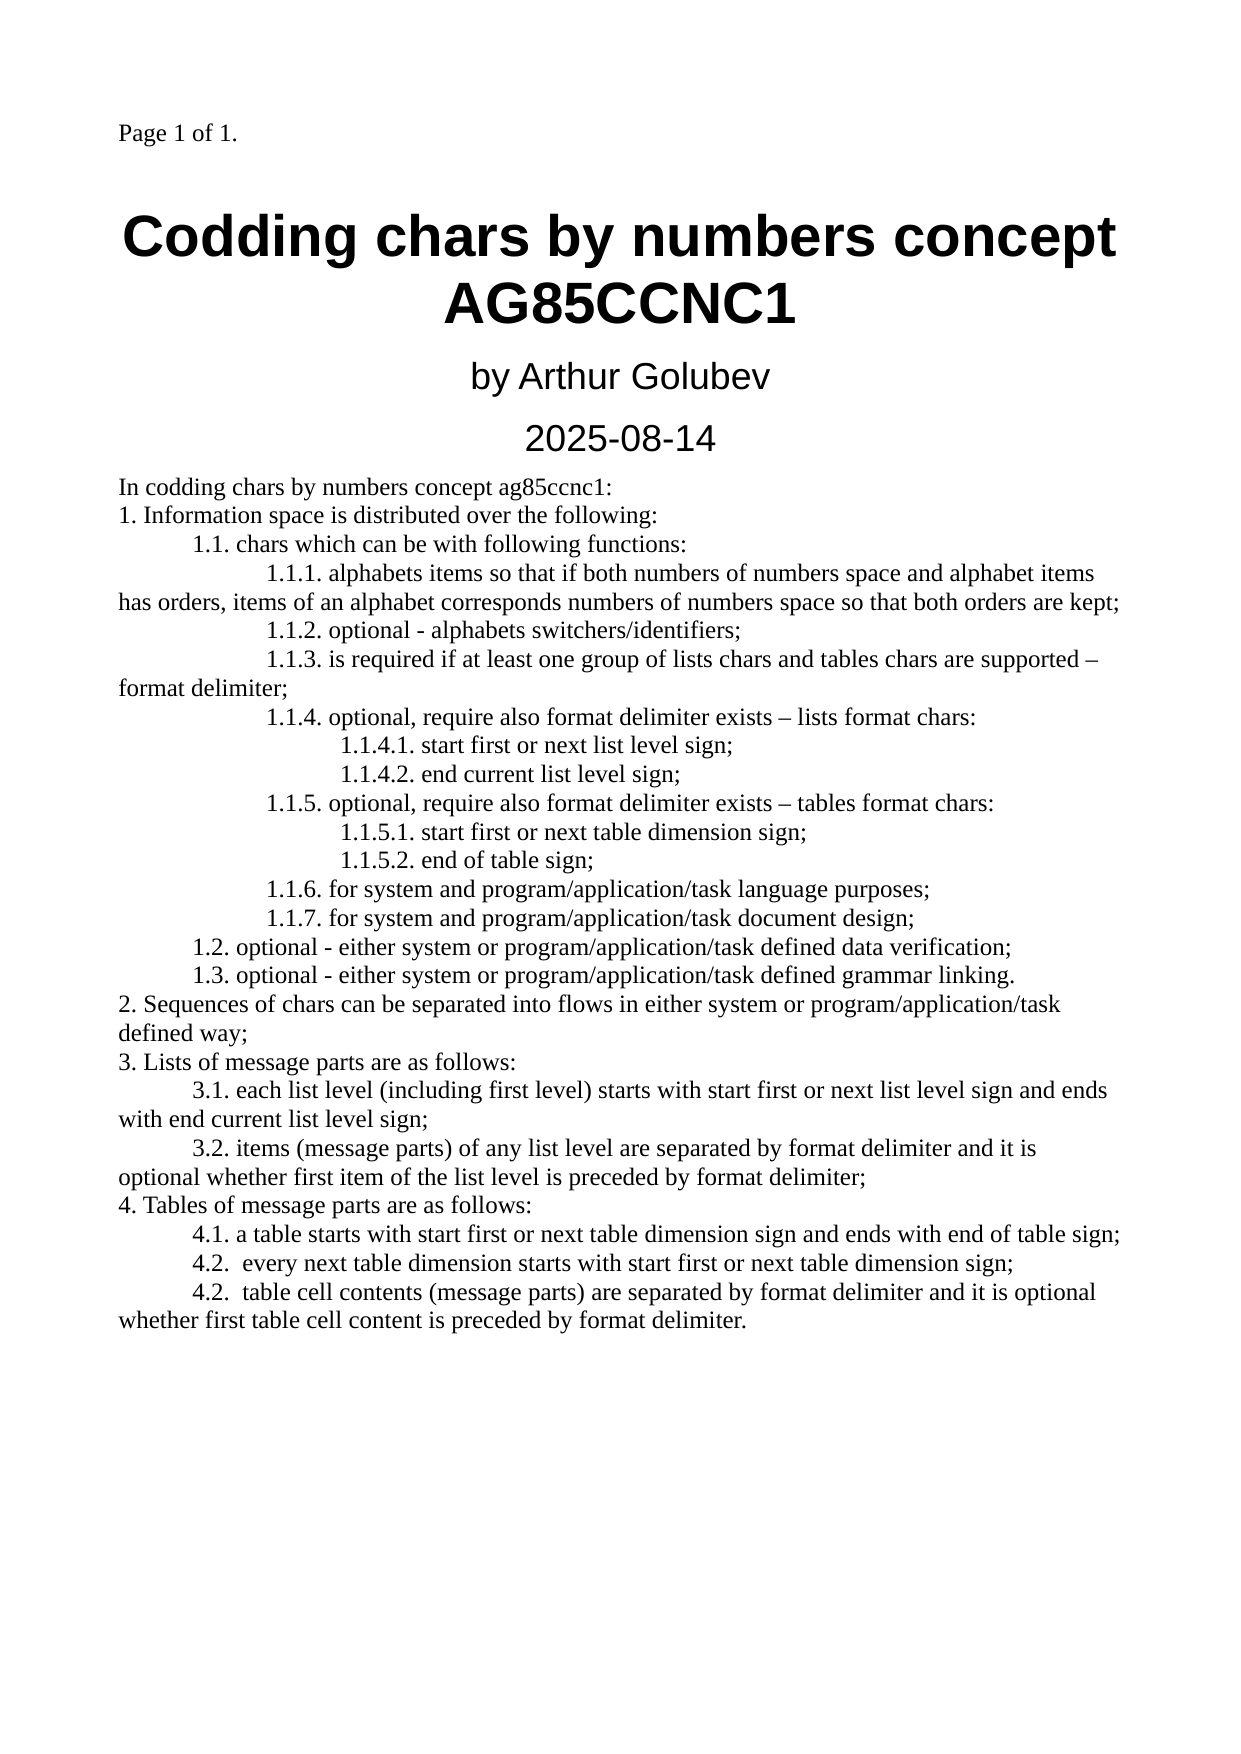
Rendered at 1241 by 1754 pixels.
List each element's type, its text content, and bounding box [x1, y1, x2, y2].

title Codding chars by numbers concept AG85CCNC1 [118, 201, 1122, 336]
text 1.1.4.1. start first or next list level sign; [118, 731, 1122, 759]
text 1. Information space is distributed over the following: [118, 501, 1122, 529]
text 4.2. table cell contents (message parts) are separated by format delimiter and it is optional whether first table cell content is preceded by format delimiter. [118, 1277, 1122, 1334]
text 1.1.3. is required if at least one group of lists chars and tables chars are supported – format delimiter; [118, 644, 1122, 702]
text 3.2. items (message parts) of any list level are separated by format delimiter and it is optional whether first item of the list level is preceded by format delimiter; [118, 1133, 1122, 1191]
text 1.1.4. optional, require also format delimiter exists – lists format chars: [118, 702, 1122, 731]
subtitle by Arthur Golubev [118, 354, 1122, 397]
text 1.1. chars which can be with following functions: [118, 529, 1122, 558]
text 2. Sequences of chars can be separated into flows in either system or program/application/task defined way; [118, 989, 1122, 1047]
text 1.1.6. for system and program/application/task language purposes; [118, 874, 1122, 903]
text 1.1.5.2. end of table sign; [118, 846, 1122, 874]
text In codding chars by numbers concept ag85ccnc1: [118, 472, 1122, 501]
subtitle 2025-08-14 [118, 416, 1122, 459]
text 1.2. optional - either system or program/application/task defined data verification; [118, 932, 1122, 961]
text 4.2. every next table dimension starts with start first or next table dimension sign; [118, 1248, 1122, 1277]
text 1.1.5.1. start first or next table dimension sign; [118, 817, 1122, 846]
text 1.1.4.2. end current list level sign; [118, 759, 1122, 788]
text 4. Tables of message parts are as follows: [118, 1191, 1122, 1219]
text 1.1.7. for system and program/application/task document design; [118, 903, 1122, 932]
text 3. Lists of message parts are as follows: [118, 1047, 1122, 1076]
text 1.1.2. optional - alphabets switchers/identifiers; [118, 616, 1122, 644]
text 3.1. each list level (including first level) starts with start first or next list level sign and ends with end current list level sign; [118, 1076, 1122, 1133]
text 1.3. optional - either system or program/application/task defined grammar linking. [118, 961, 1122, 989]
text 1.1.1. alphabets items so that if both numbers of numbers space and alphabet items has orders, items of an alphabet corresponds numbers of numbers space so that both orders are kept; [118, 558, 1122, 616]
text 1.1.5. optional, require also format delimiter exists – tables format chars: [118, 788, 1122, 817]
text 4.1. a table starts with start first or next table dimension sign and ends with end of table sign; [118, 1219, 1122, 1248]
